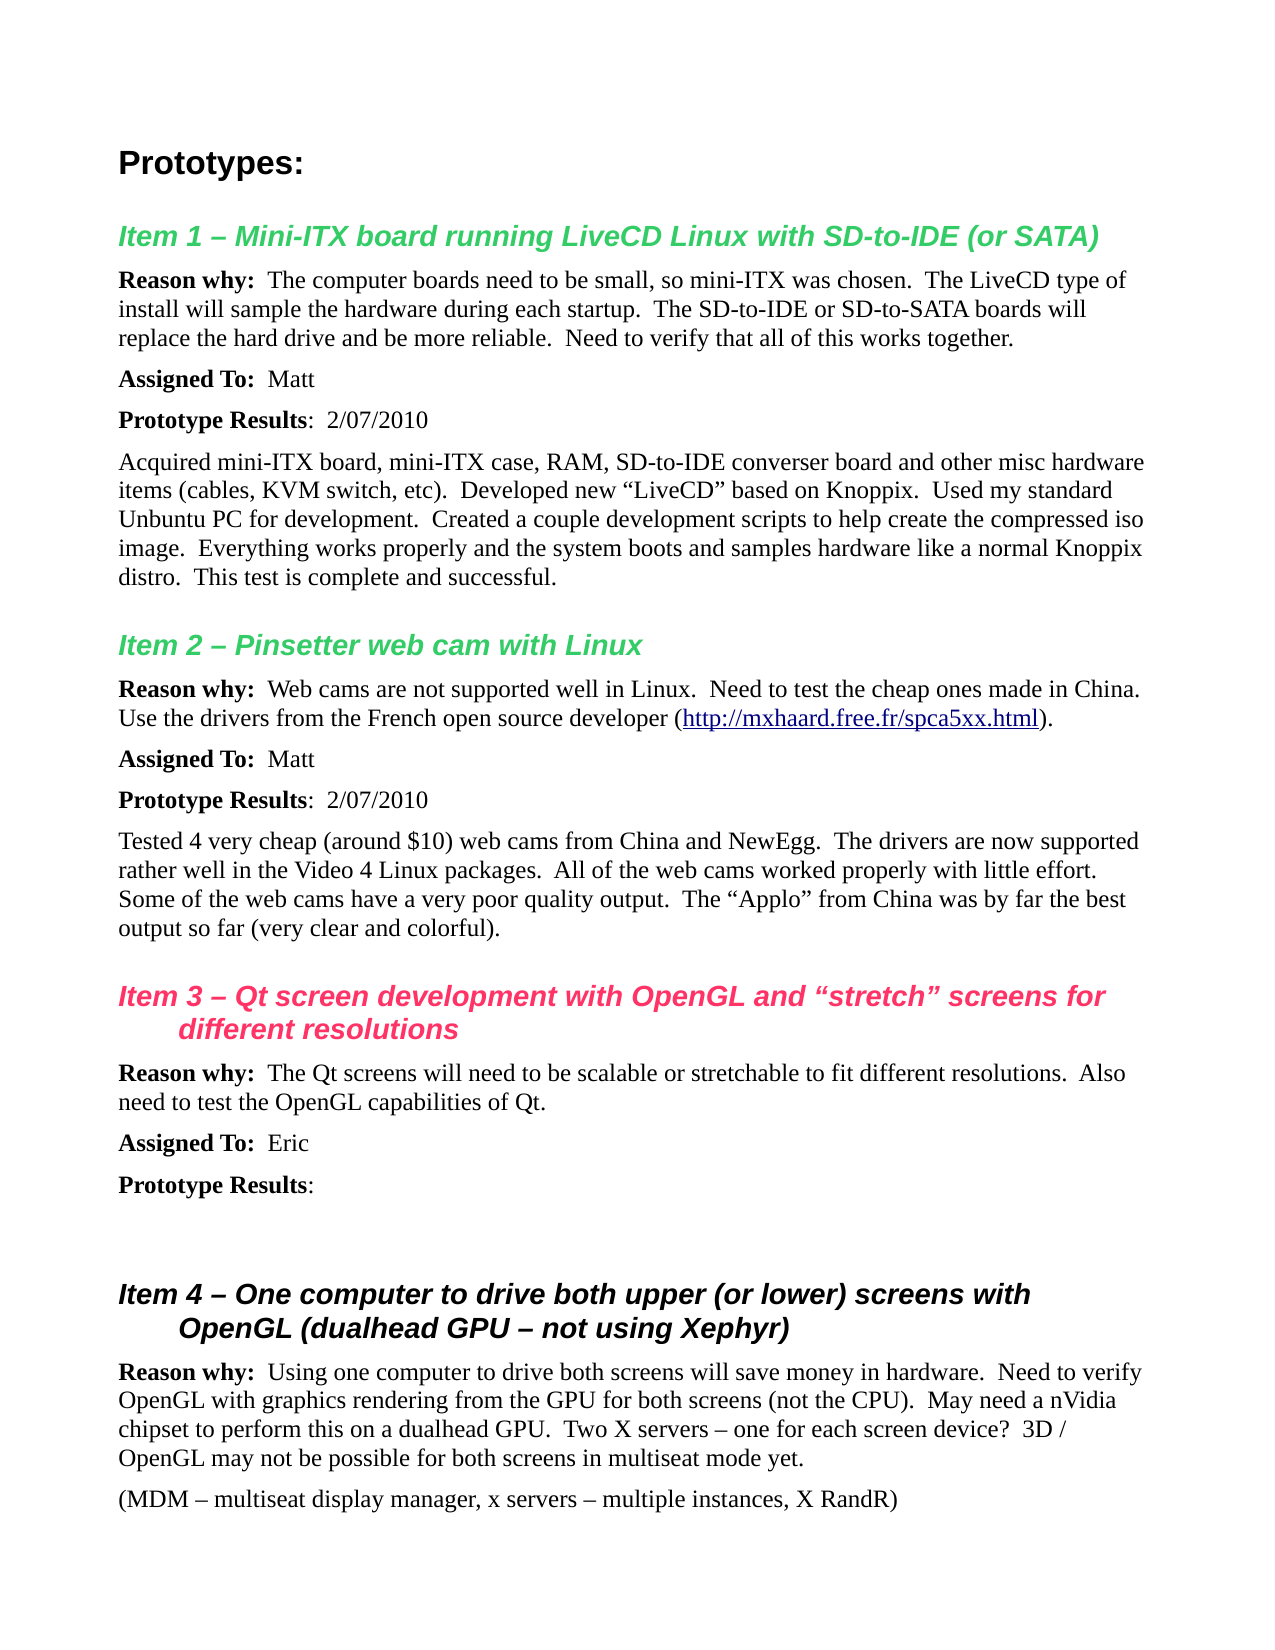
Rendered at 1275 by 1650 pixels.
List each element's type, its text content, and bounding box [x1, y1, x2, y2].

text Reason why: Web cams are not supported well in Linux. Need to test the cheap ones made in China. Use the drivers from the French open source developer (http://mxhaard.free.fr/spca5xx.html). [118, 674, 1157, 731]
text Prototype Results: [118, 1170, 1157, 1198]
text Reason why: Using one computer to drive both screens will save money in hardware. Need to verify OpenGL with graphics rendering from the GPU for both screens (not the CPU). May need a nVidia chipset to perform this on a dualhead GPU. Two X servers – one for each screen device? 3D / OpenGL may not be possible for both screens in multiseat mode yet. [118, 1357, 1157, 1472]
subtitle Item 2 – Pinsetter web cam with Linux [118, 628, 1157, 661]
text Reason why: The Qt screens will need to be scalable or stretchable to fit different resolutions. Also need to test the OpenGL capabilities of Qt. [118, 1058, 1157, 1116]
text Acquired mini-ITX board, mini-ITX case, RAM, SD-to-IDE converser board and other misc hardware items (cables, KVM switch, etc). Developed new “LiveCD” based on Knoppix. Used my standard Unbuntu PC for development. Created a couple development scripts to help create the compressed iso image. Everything works properly and the system boots and samples hardware like a normal Knoppix distro. This test is complete and successful. [118, 447, 1157, 590]
text Assigned To: Eric [118, 1128, 1157, 1157]
text Tested 4 very cheap (around $10) web cams from China and NewEgg. The drivers are now supported rather well in the Video 4 Linux packages. All of the web cams worked properly with little effort. Some of the web cams have a very poor quality output. The “Applo” from China was by far the best output so far (very clear and colorful). [118, 826, 1157, 941]
text Assigned To: Matt [118, 364, 1157, 393]
text (MDM – multiseat display manager, x servers – multiple instances, X RandR) [118, 1484, 1157, 1513]
text Reason why: The computer boards need to be small, so mini-ITX was chosen. The LiveCD type of install will sample the hardware during each startup. The SD-to-IDE or SD-to-SATA boards will replace the hard drive and be more reliable. Need to verify that all of this works together. [118, 265, 1157, 352]
subtitle Item 4 – One computer to drive both upper (or lower) screens with OpenGL (dualhead GPU – not using Xephyr) [118, 1277, 1157, 1344]
text Prototype Results: 2/07/2010 [118, 785, 1157, 814]
text Assigned To: Matt [118, 744, 1157, 773]
subtitle Item 3 – Qt screen development with OpenGL and “stretch” screens for different resolutions [118, 979, 1157, 1046]
subtitle Item 1 – Mini-ITX board running LiveCD Linux with SD-to-IDE (or SATA) [118, 219, 1157, 253]
subtitle Prototypes: [118, 143, 1157, 182]
text Prototype Results: 2/07/2010 [118, 405, 1157, 434]
